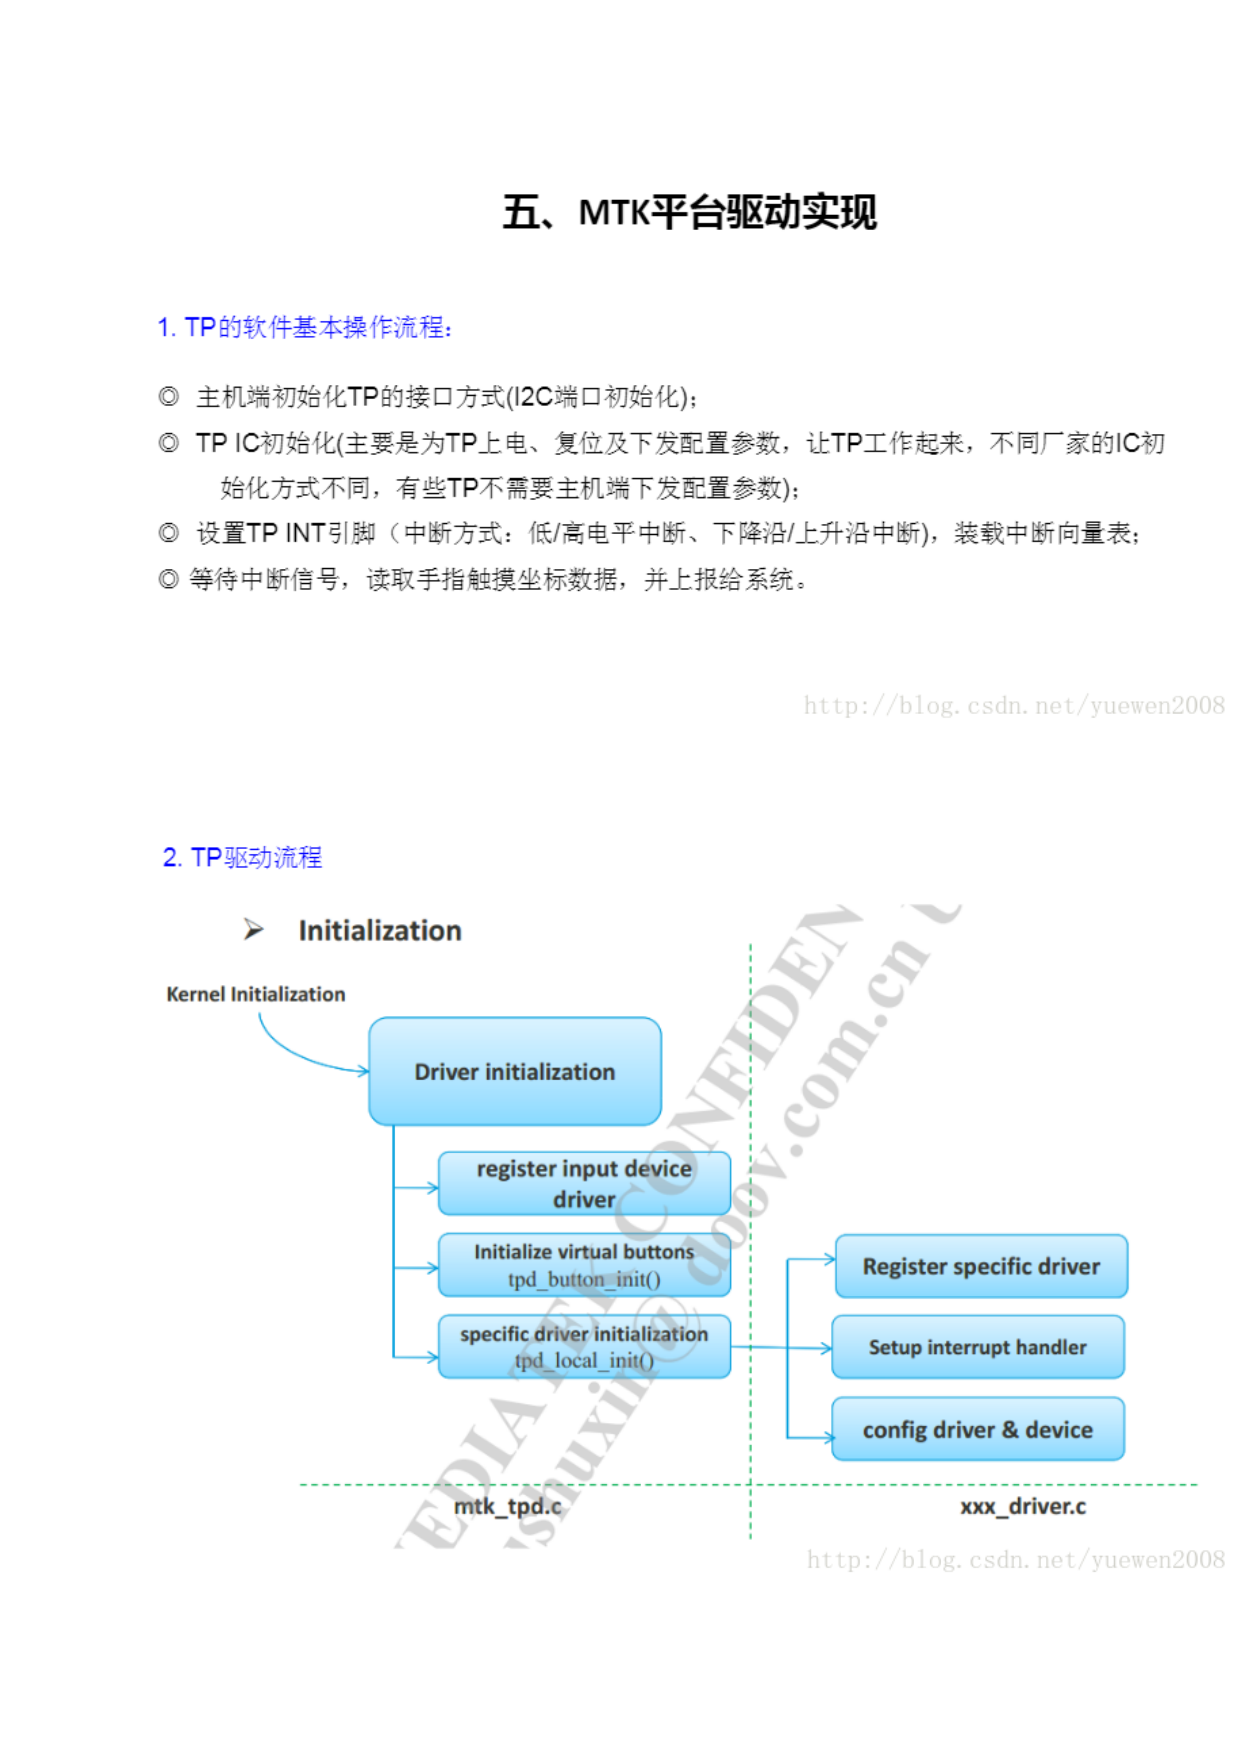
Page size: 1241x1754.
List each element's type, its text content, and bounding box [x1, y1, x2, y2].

picture [118, 155, 1241, 733]
picture [118, 807, 1241, 1587]
text MTK TP 驱动分析 [118, 118, 1122, 155]
text MTK TP 驱动分析 [118, 733, 1122, 807]
text MTK TP 驱动分析 [118, 1587, 1122, 1624]
